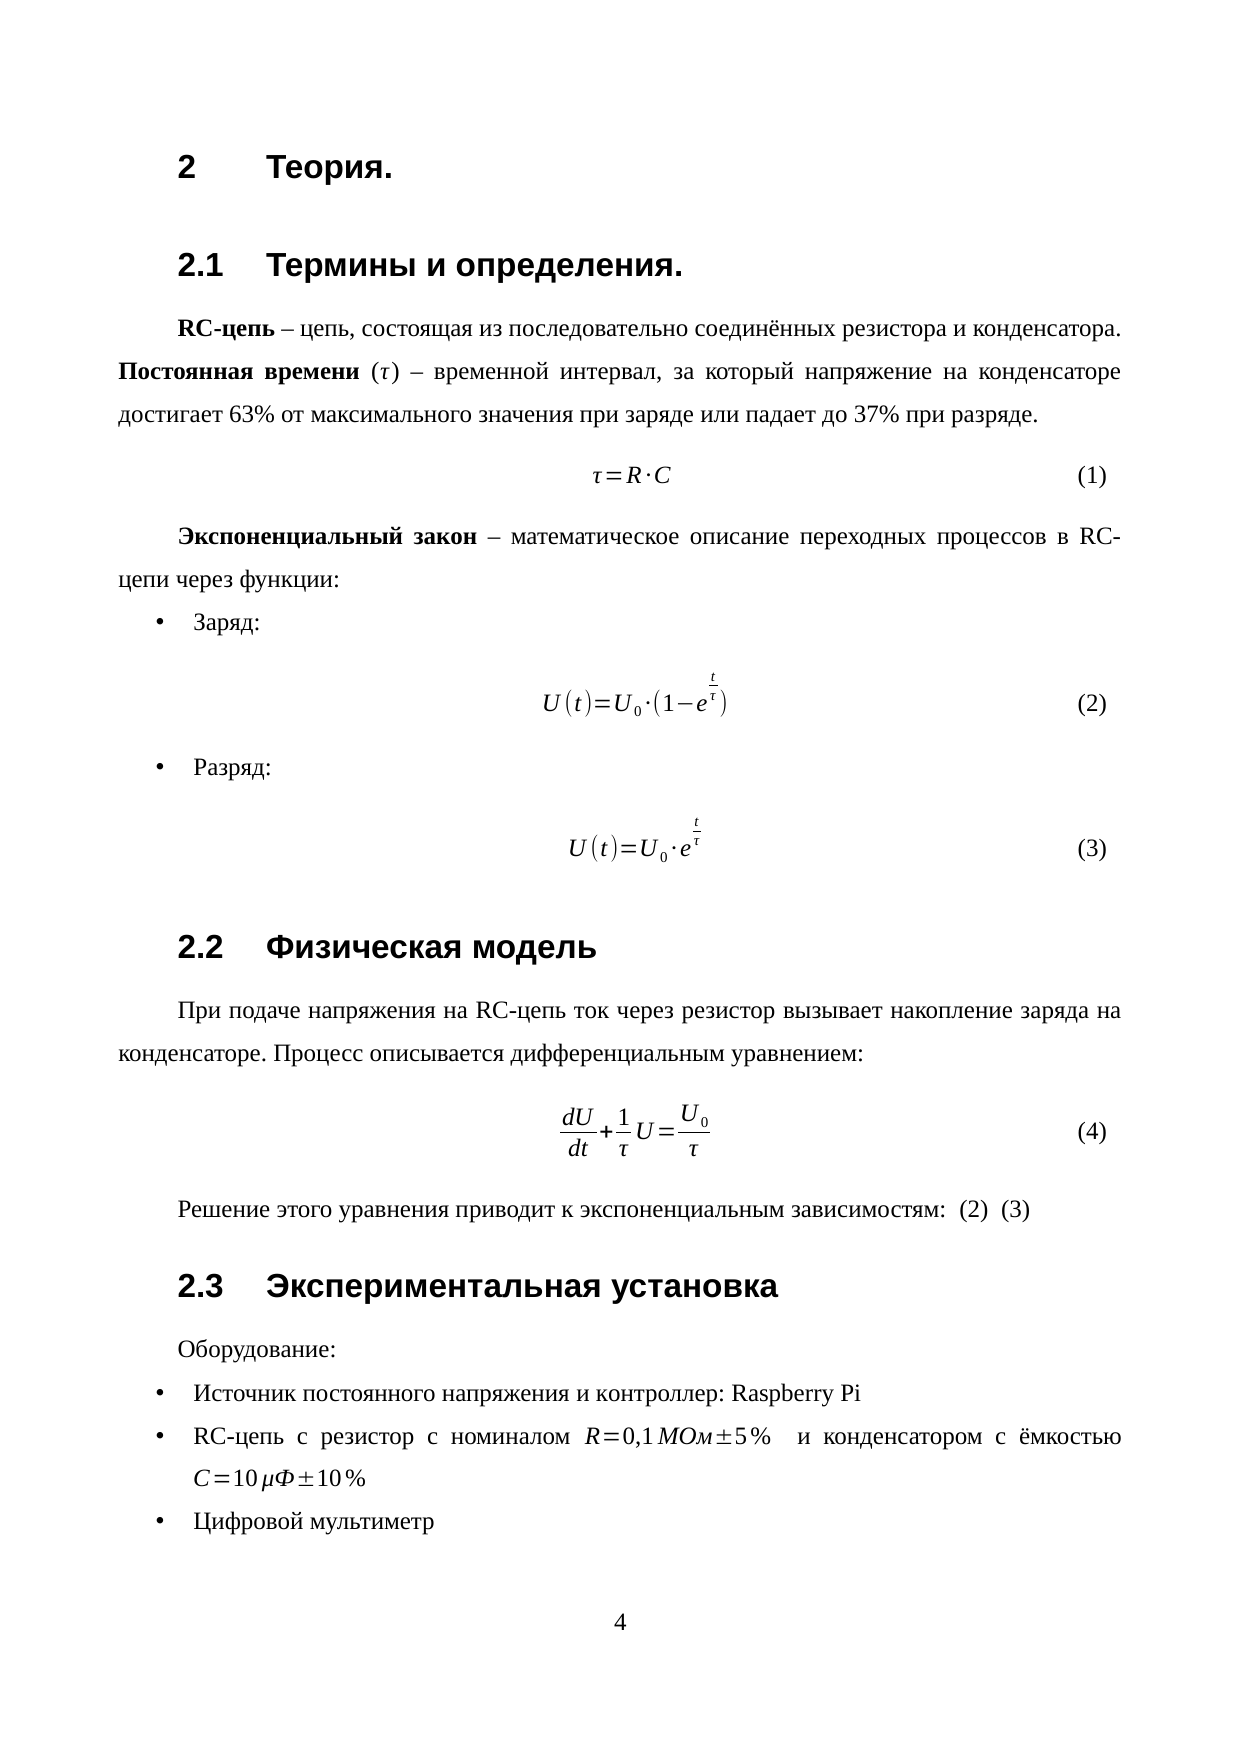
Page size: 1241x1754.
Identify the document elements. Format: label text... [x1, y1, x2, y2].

text RC-цепь – цепь, состоящая из последовательно соединённых резистора и конденсатора. Постоянная времени () – временной интервал, за который напряжение на конденсаторе достигает 63% от максимального значения при заряде или падает до 37% при разряде. [118, 313, 1122, 428]
text (3) [118, 813, 1122, 865]
subtitle Физическая модель [118, 927, 1122, 965]
list Разряд: [156, 752, 1122, 781]
text При подаче напряжения на RC-цепь ток через резистор вызывает накопление заряда на конденсаторе. Процесс описывается дифференциальным уравнением: [118, 995, 1122, 1067]
subtitle Теория. [118, 148, 1122, 186]
text Оборудование: [118, 1334, 1122, 1363]
list Источник постоянного напряжения и контроллер: Raspberry Pi [156, 1378, 1122, 1406]
text Решение этого уравнения приводит к экспоненциальным зависимостям: (2) (3) [118, 1194, 1122, 1223]
text Экспоненциальный закон – математическое описание переходных процессов в RC-цепи через функции: [118, 521, 1122, 593]
text (2) [118, 668, 1122, 720]
subtitle Экспериментальная установка [118, 1267, 1122, 1305]
subtitle Термины и определения. [118, 245, 1122, 283]
list Заряд: [156, 607, 1122, 636]
text (1) [118, 460, 1122, 489]
list Цифровой мультиметр [156, 1506, 1122, 1535]
list RC-цепь с резистор с номиналом и конденсатором с ёмкостью [156, 1421, 1122, 1492]
text (4) [118, 1099, 1122, 1162]
